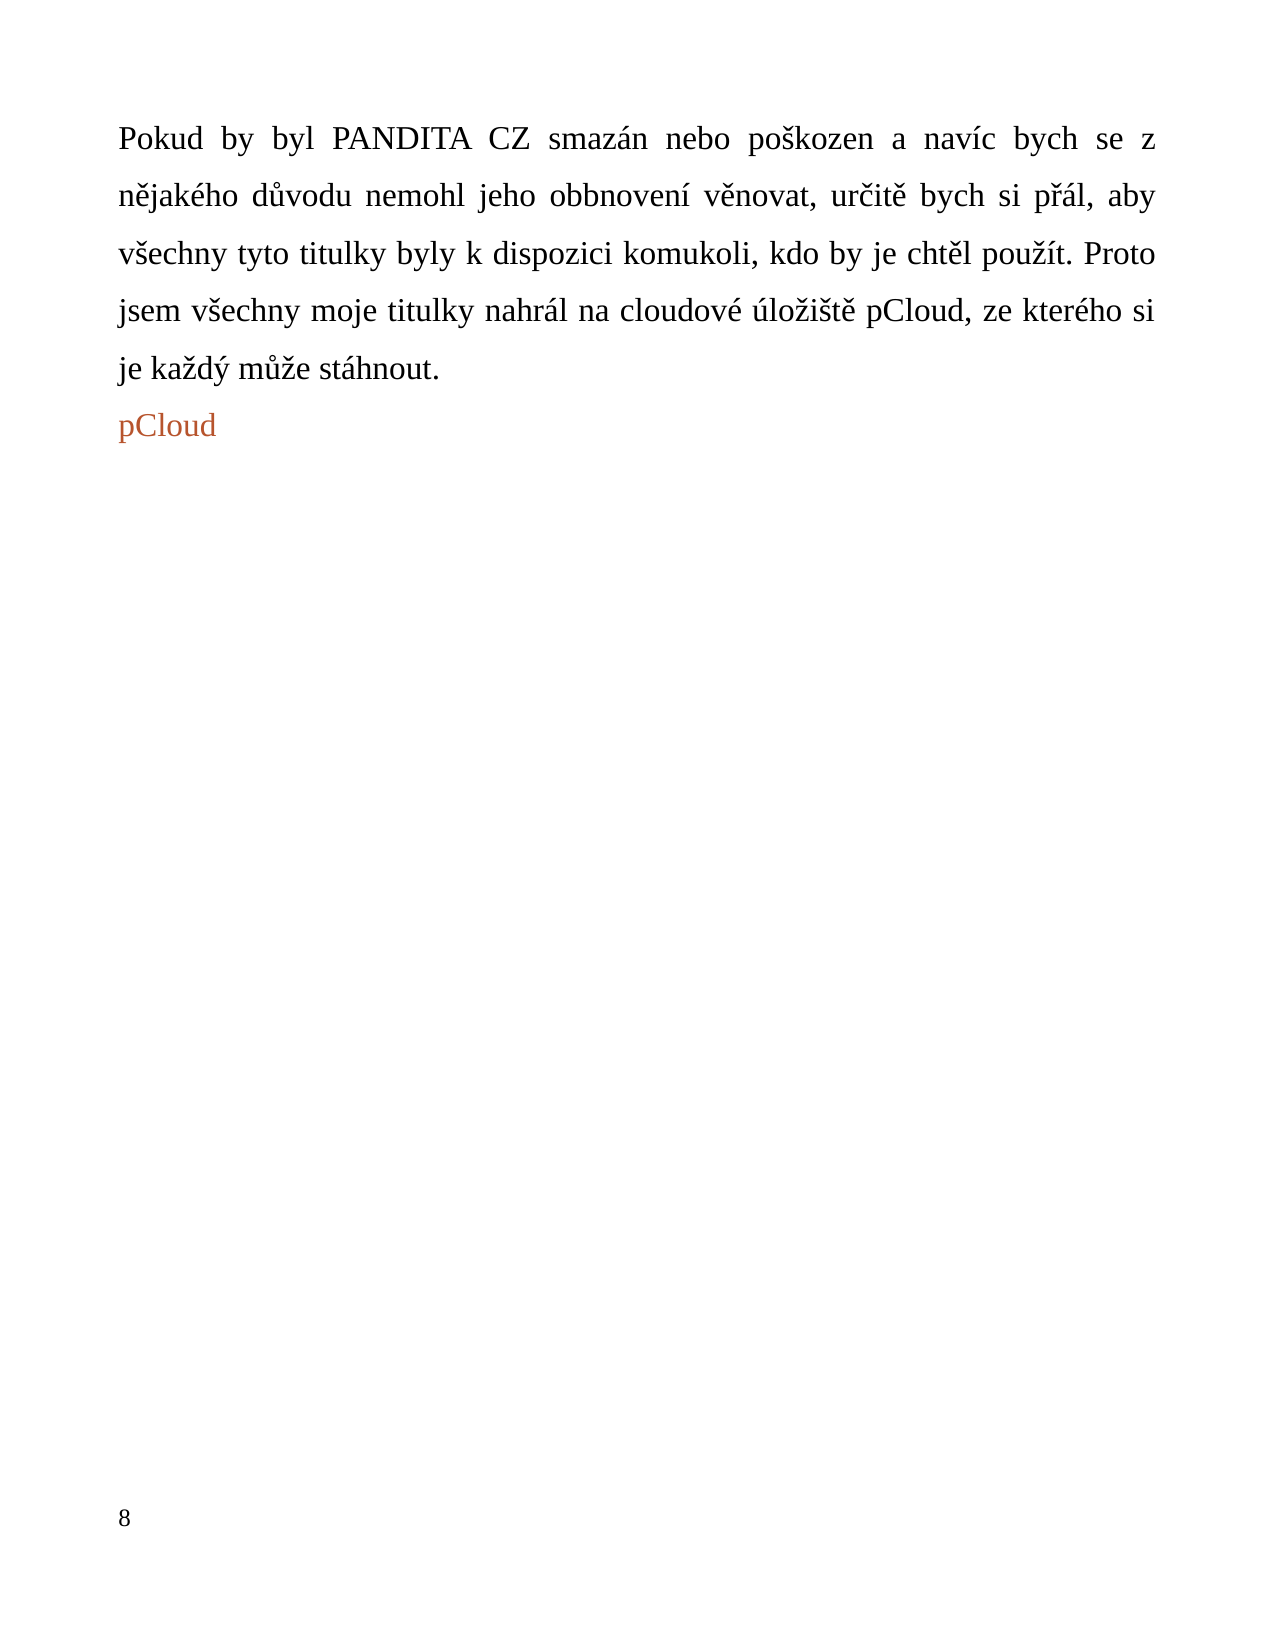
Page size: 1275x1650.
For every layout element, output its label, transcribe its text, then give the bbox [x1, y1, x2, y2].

text pCloud [118, 406, 1157, 444]
text Pokud by byl PANDITA CZ smazán nebo poškozen a navíc bych se z nějakého důvodu nemohl jeho obbnovení věnovat, určitě bych si přál, aby všechny tyto titulky byly k dispozici komukoli, kdo by je chtěl použít. Proto jsem všechny moje titulky nahrál na cloudové úložiště pCloud, ze kterého si je každý může stáhnout. [118, 118, 1157, 386]
